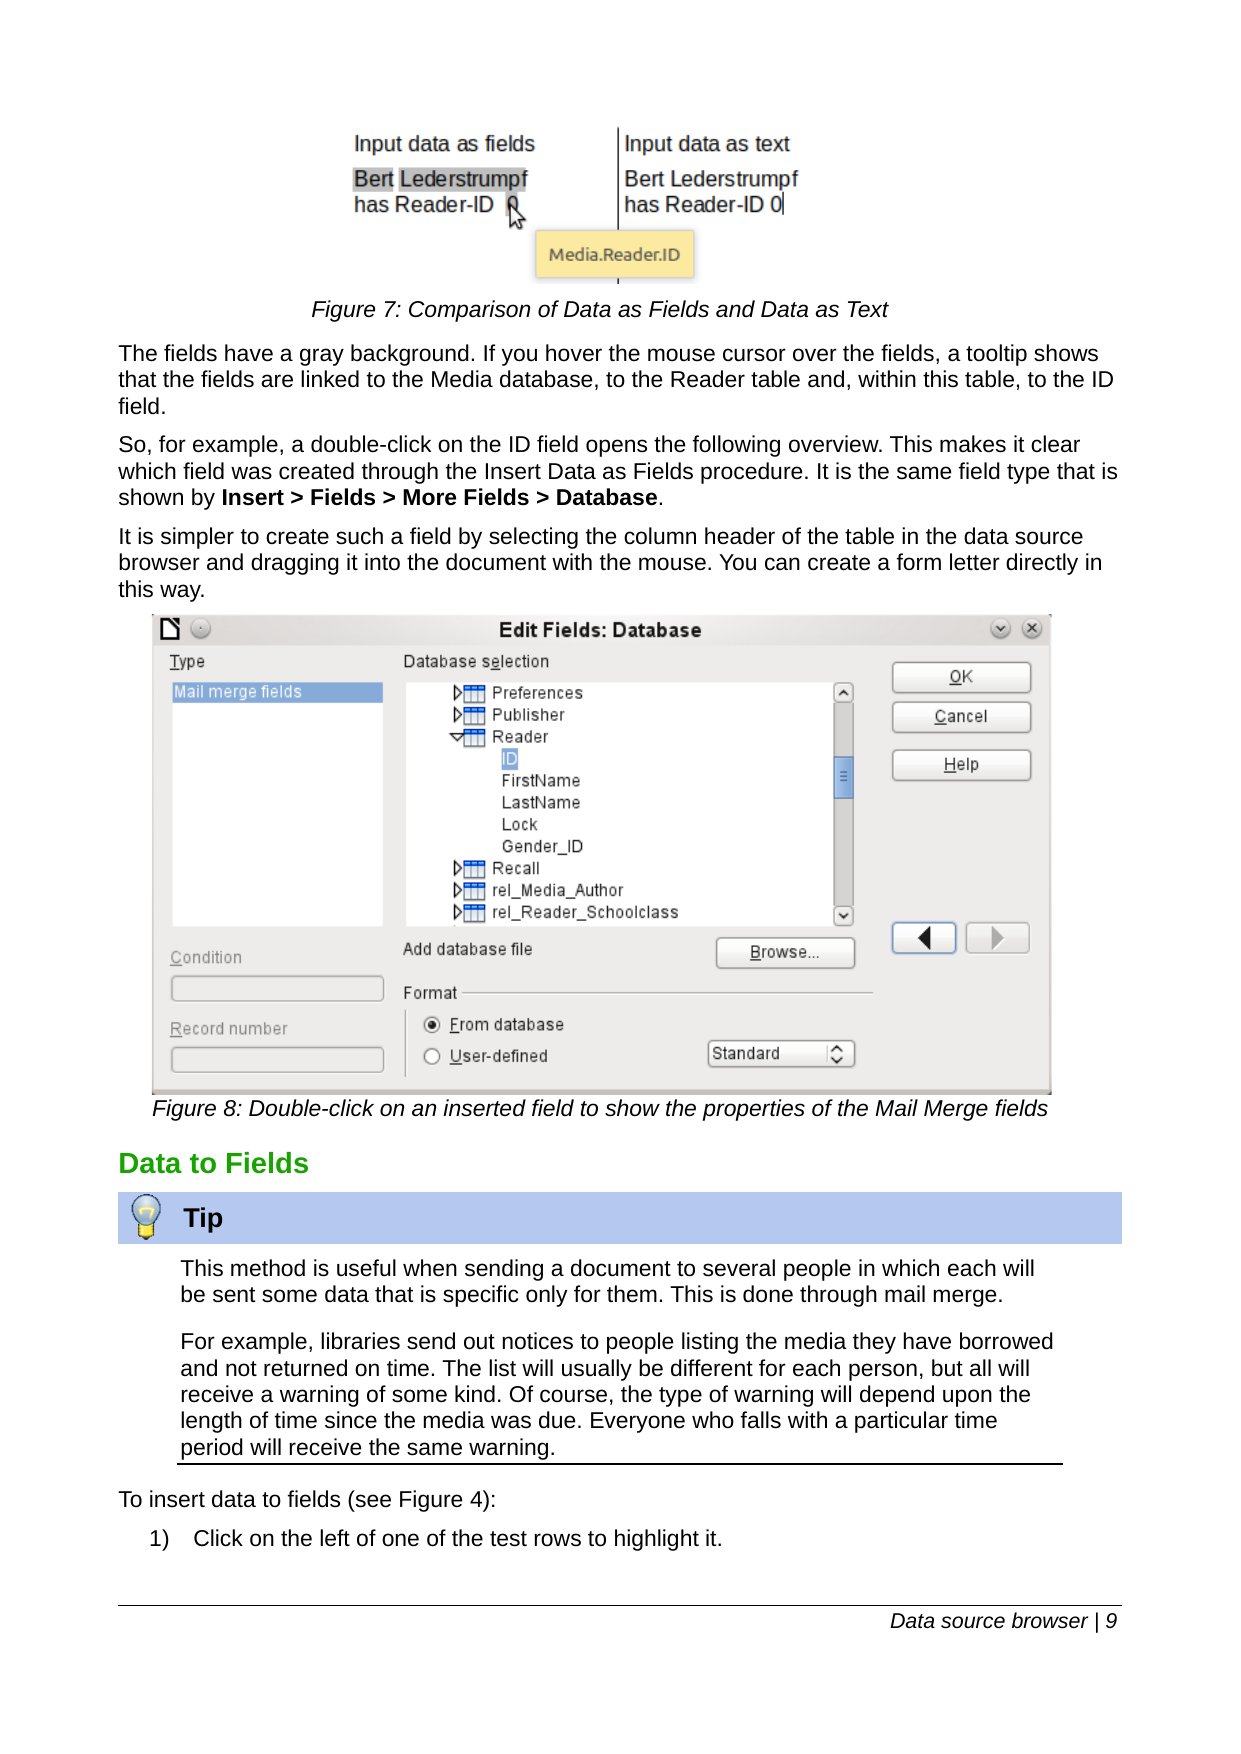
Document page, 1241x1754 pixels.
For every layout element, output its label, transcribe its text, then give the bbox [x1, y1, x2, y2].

text Figure 8: Double-click on an inserted field to show the properties of the Mail Merge fields [152, 614, 1088, 1121]
text Figure 7: Comparison of Data as Fields and Data as Text [311, 118, 929, 322]
text So, for example, a double-click on the ID field opens the following overview. This makes it clear which field was created through the Insert Data as Fields procedure. It is the same field type that is shown by Insert > Fields > More Fields > Database. [118, 431, 1122, 511]
subtitle Tip [118, 1192, 1122, 1244]
list Click on the left of one of the test rows to highlight it. [169, 1525, 1122, 1551]
text The fields have a gray background. If you hover the mouse cursor over the fields, a tooltip shows that the fields are linked to the Media database, to the Reader table and, within this table, to the ID field. [118, 340, 1122, 419]
text This method is useful when sending a document to several people in which each will be sent some data that is specific only for them. This is done through mail merge. [177, 1251, 1063, 1307]
subtitle Data to Fields [118, 1146, 1122, 1180]
text It is simpler to create such a field by selecting the column header of the table in the data source browser and dragging it into the document with the mouse. You can create a form letter directly in this way. [118, 523, 1122, 602]
picture [119, 1192, 170, 1243]
list To insert data to fields (see Figure 4): [118, 1486, 1122, 1512]
picture [151, 614, 1052, 1095]
picture [342, 124, 814, 284]
text For example, libraries send out notices to people listing the media they have borrowed and not returned on time. The list will usually be different for each person, but all will receive a warning of some kind. Of course, the type of warning will depend upon the length of time since the media was due. Everyone who falls with a particular time period will receive the same warning. [177, 1325, 1063, 1463]
